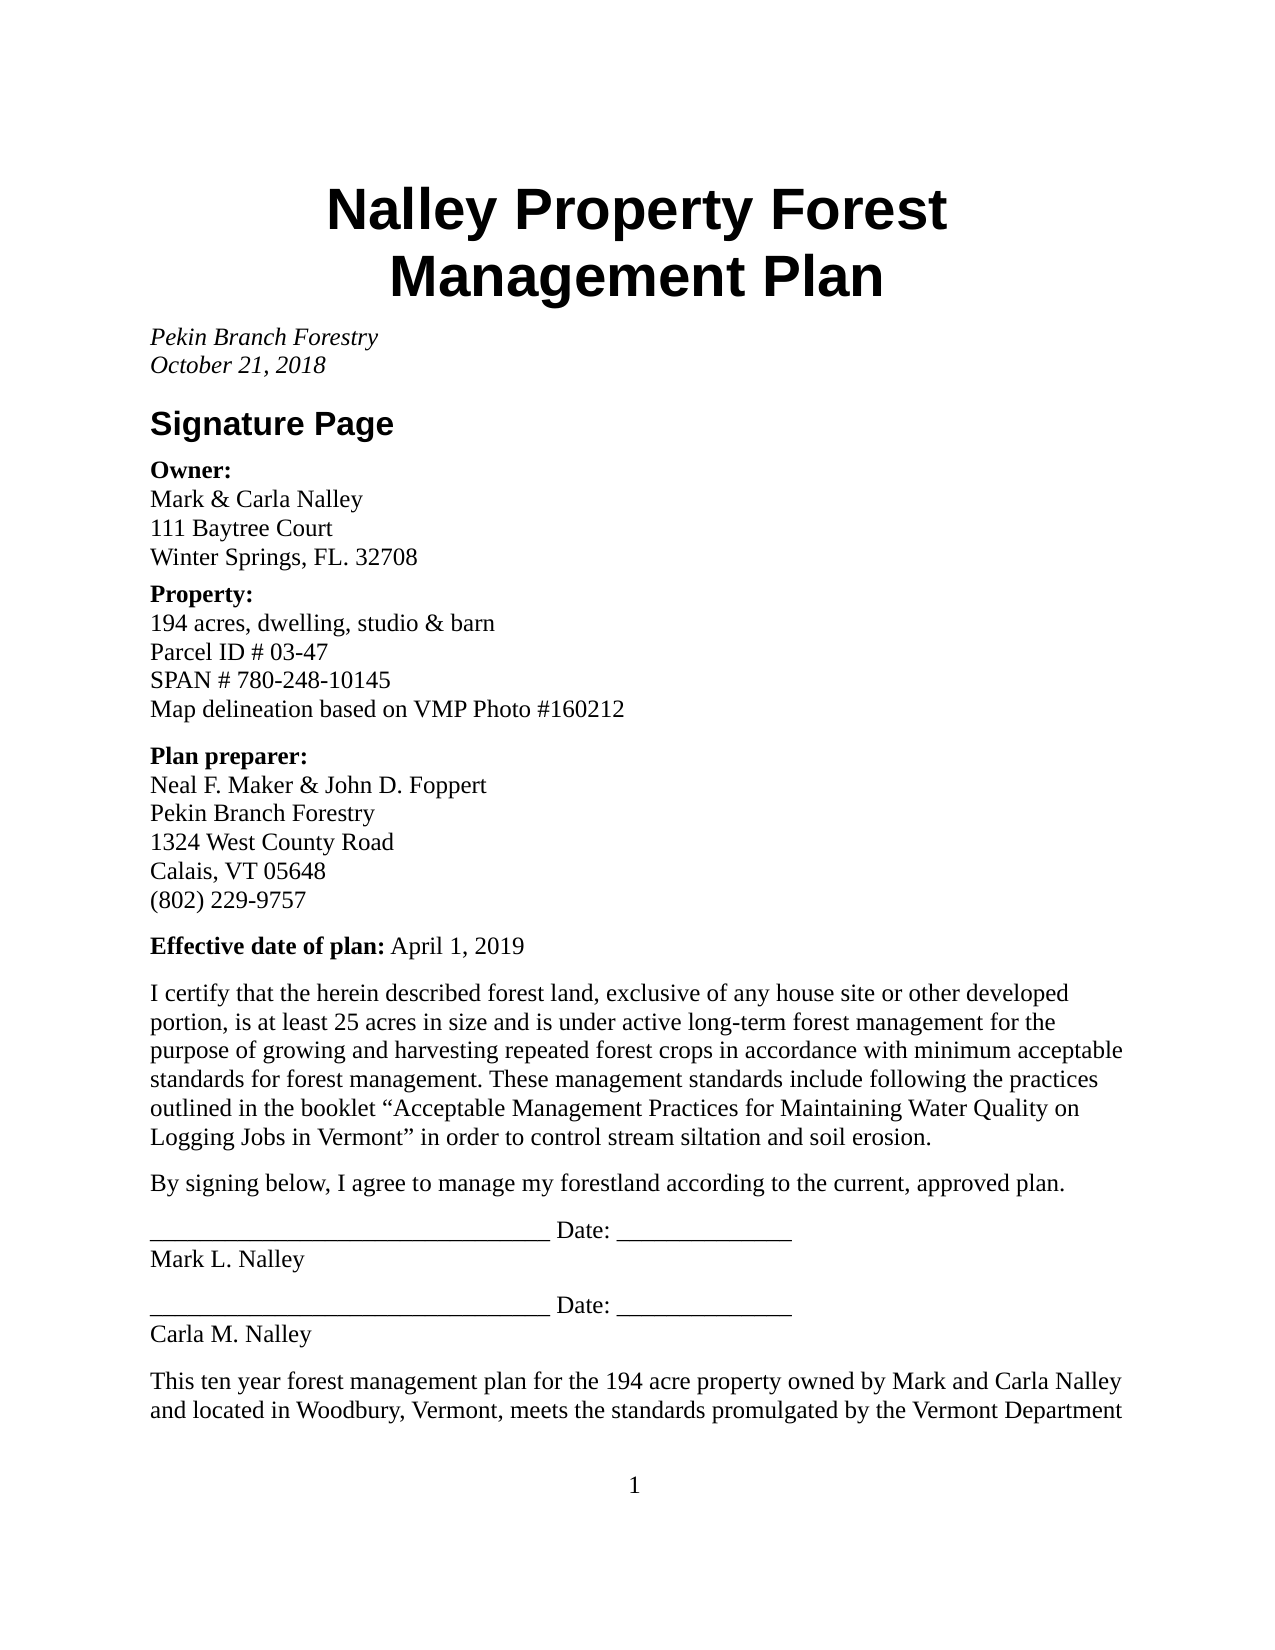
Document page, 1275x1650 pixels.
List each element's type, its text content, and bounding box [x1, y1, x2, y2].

text I certify that the herein described forest land, exclusive of any house site or other developed portion, is at least 25 acres in size and is under active long-term forest management for the purpose of growing and harvesting repeated forest crops in accordance with minimum acceptable standards for forest management. These management standards include following the practices outlined in the booklet “Acceptable Management Practices for Maintaining Water Quality on Logging Jobs in Vermont” in order to control stream siltation and soil erosion. [150, 978, 1125, 1151]
text This ten year forest management plan for the 194 acre property owned by Mark and Carla Nalley and located in Woodbury, Vermont, meets the standards promulgated by the Vermont Department [150, 1366, 1125, 1423]
text By signing below, I agree to manage my forestland according to the current, approved plan. [150, 1168, 1125, 1197]
subtitle Signature Page [150, 404, 1125, 443]
text Plan preparer: Neal F. Maker & John D. Foppert Pekin Branch Forestry 1324 West County Road Calais, VT 05648 (802) 229-9757 [150, 741, 1125, 913]
text Property: 194 acres, dwelling, studio & barn Parcel ID # 03-47 SPAN # 780-248-10145 Map delineation based on VMP Photo #160212 [150, 579, 1125, 723]
text October 21, 2018 [150, 350, 1125, 379]
text ________________________________ Date: ______________ Carla M. Nalley [150, 1291, 1125, 1348]
text Owner: Mark & Carla Nalley 111 Baytree Court Winter Springs, FL. 32708 [150, 455, 1125, 570]
title Nalley Property Forest Management Plan [150, 175, 1125, 309]
text Effective date of plan: April 1, 2019 [150, 931, 1125, 960]
text Pekin Branch Forestry [150, 322, 1125, 350]
text ________________________________ Date: ______________ Mark L. Nalley [150, 1215, 1125, 1273]
